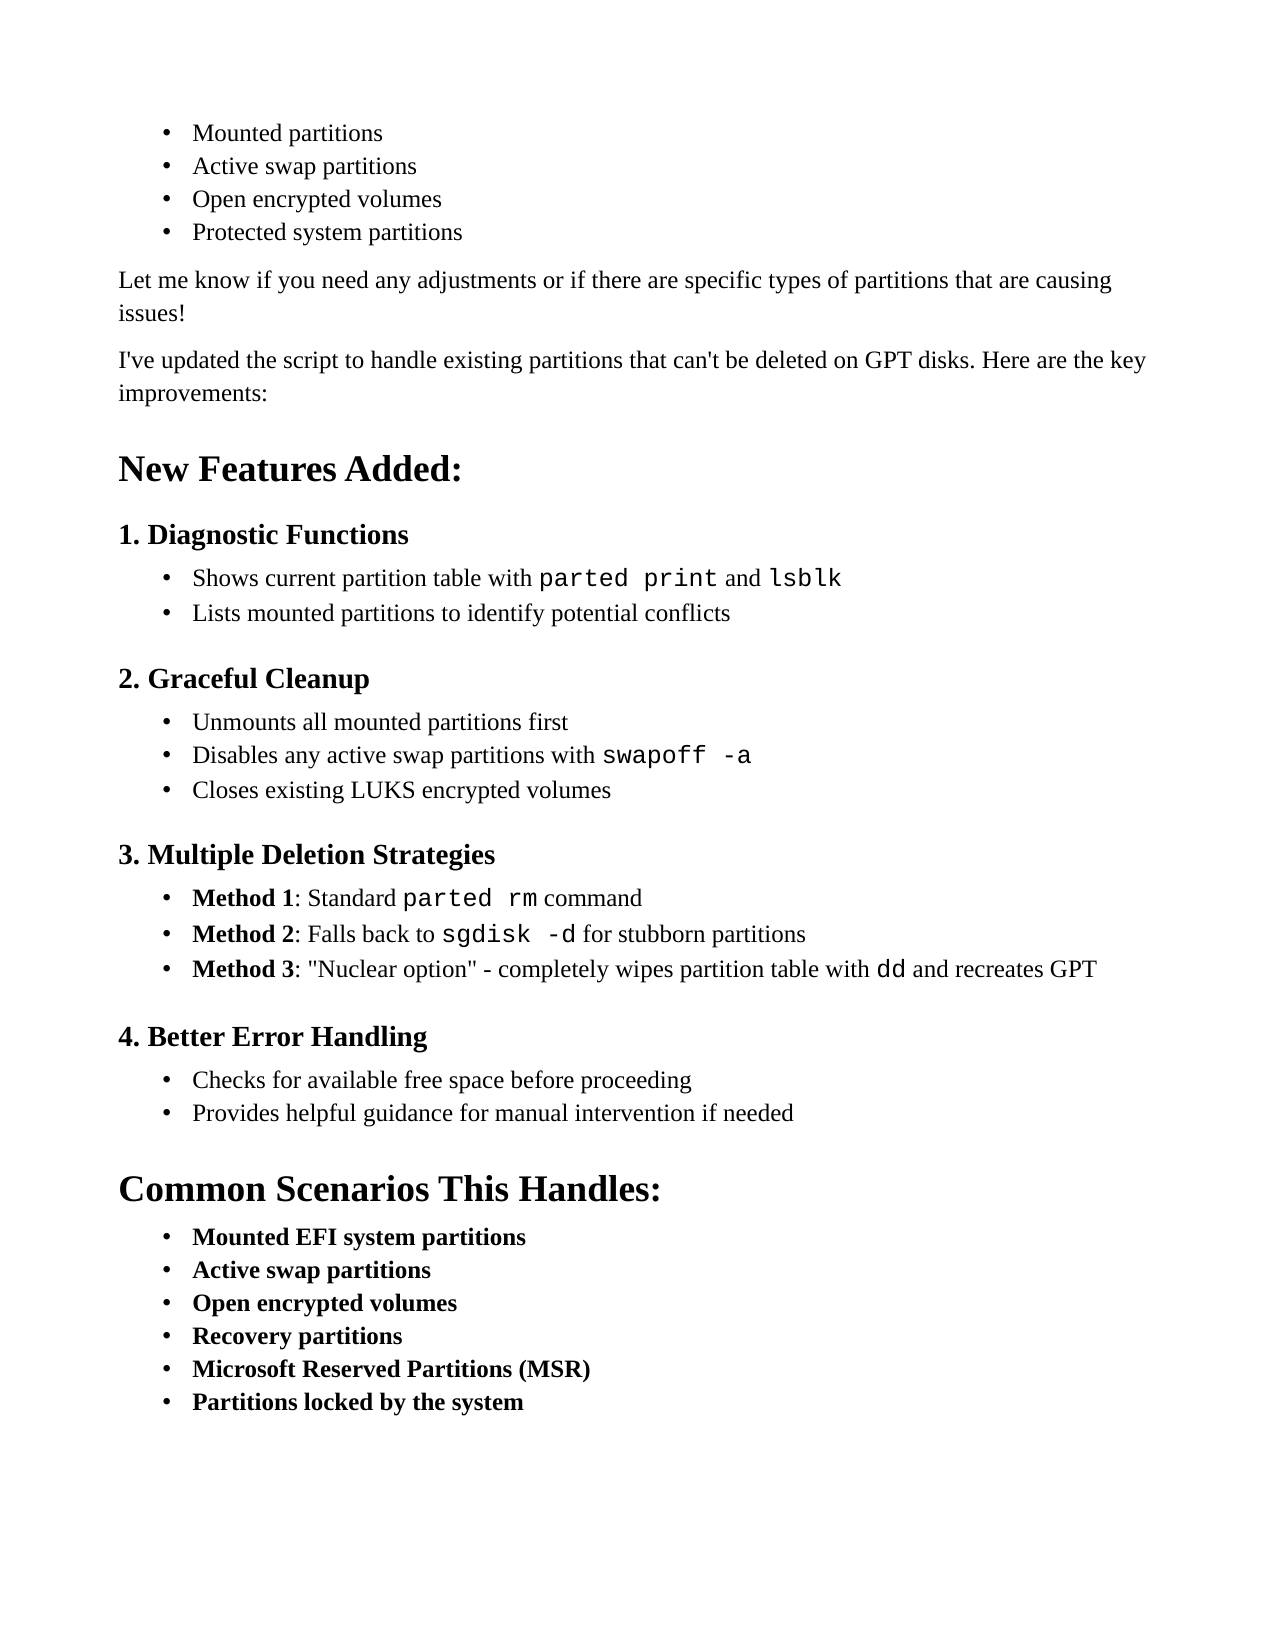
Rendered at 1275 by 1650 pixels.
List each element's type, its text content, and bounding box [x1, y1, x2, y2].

text I've updated the script to handle existing partitions that can't be deleted on GPT disks. Here are the key improvements: [118, 345, 1157, 407]
list Method 3: "Nuclear option" - completely wipes partition table with dd and recreates GPT [162, 954, 1157, 985]
list Provides helpful guidance for manual intervention if needed [162, 1098, 1157, 1127]
text Let me know if you need any adjustments or if there are specific types of partitions that are causing issues! [118, 265, 1157, 327]
list Unmounts all mounted partitions first [162, 707, 1157, 736]
list Partitions locked by the system [162, 1387, 1157, 1416]
list Open encrypted volumes [162, 1288, 1157, 1317]
list Method 1: Standard parted rm command [162, 883, 1157, 914]
subtitle 4. Better Error Handling [118, 1019, 1157, 1052]
list Shows current partition table with parted print and lsblk [162, 563, 1157, 594]
list Closes existing LUKS encrypted volumes [162, 775, 1157, 804]
list Active swap partitions [162, 151, 1157, 180]
list Mounted EFI system partitions [162, 1222, 1157, 1251]
list Mounted partitions [162, 118, 1157, 147]
list Open encrypted volumes [162, 184, 1157, 213]
list Protected system partitions [162, 217, 1157, 246]
subtitle 1. Diagnostic Functions [118, 517, 1157, 551]
list Lists mounted partitions to identify potential conflicts [162, 598, 1157, 627]
subtitle New Features Added: [118, 447, 1157, 490]
subtitle 3. Multiple Deletion Strategies [118, 837, 1157, 871]
list Active swap partitions [162, 1255, 1157, 1284]
list Checks for available free space before proceeding [162, 1065, 1157, 1094]
list Microsoft Reserved Partitions (MSR) [162, 1354, 1157, 1383]
subtitle Common Scenarios This Handles: [118, 1166, 1157, 1209]
list Disables any active swap partitions with swapoff -a [162, 740, 1157, 771]
list Method 2: Falls back to sgdisk -d for stubborn partitions [162, 919, 1157, 950]
list Recovery partitions [162, 1321, 1157, 1350]
subtitle 2. Graceful Cleanup [118, 661, 1157, 694]
